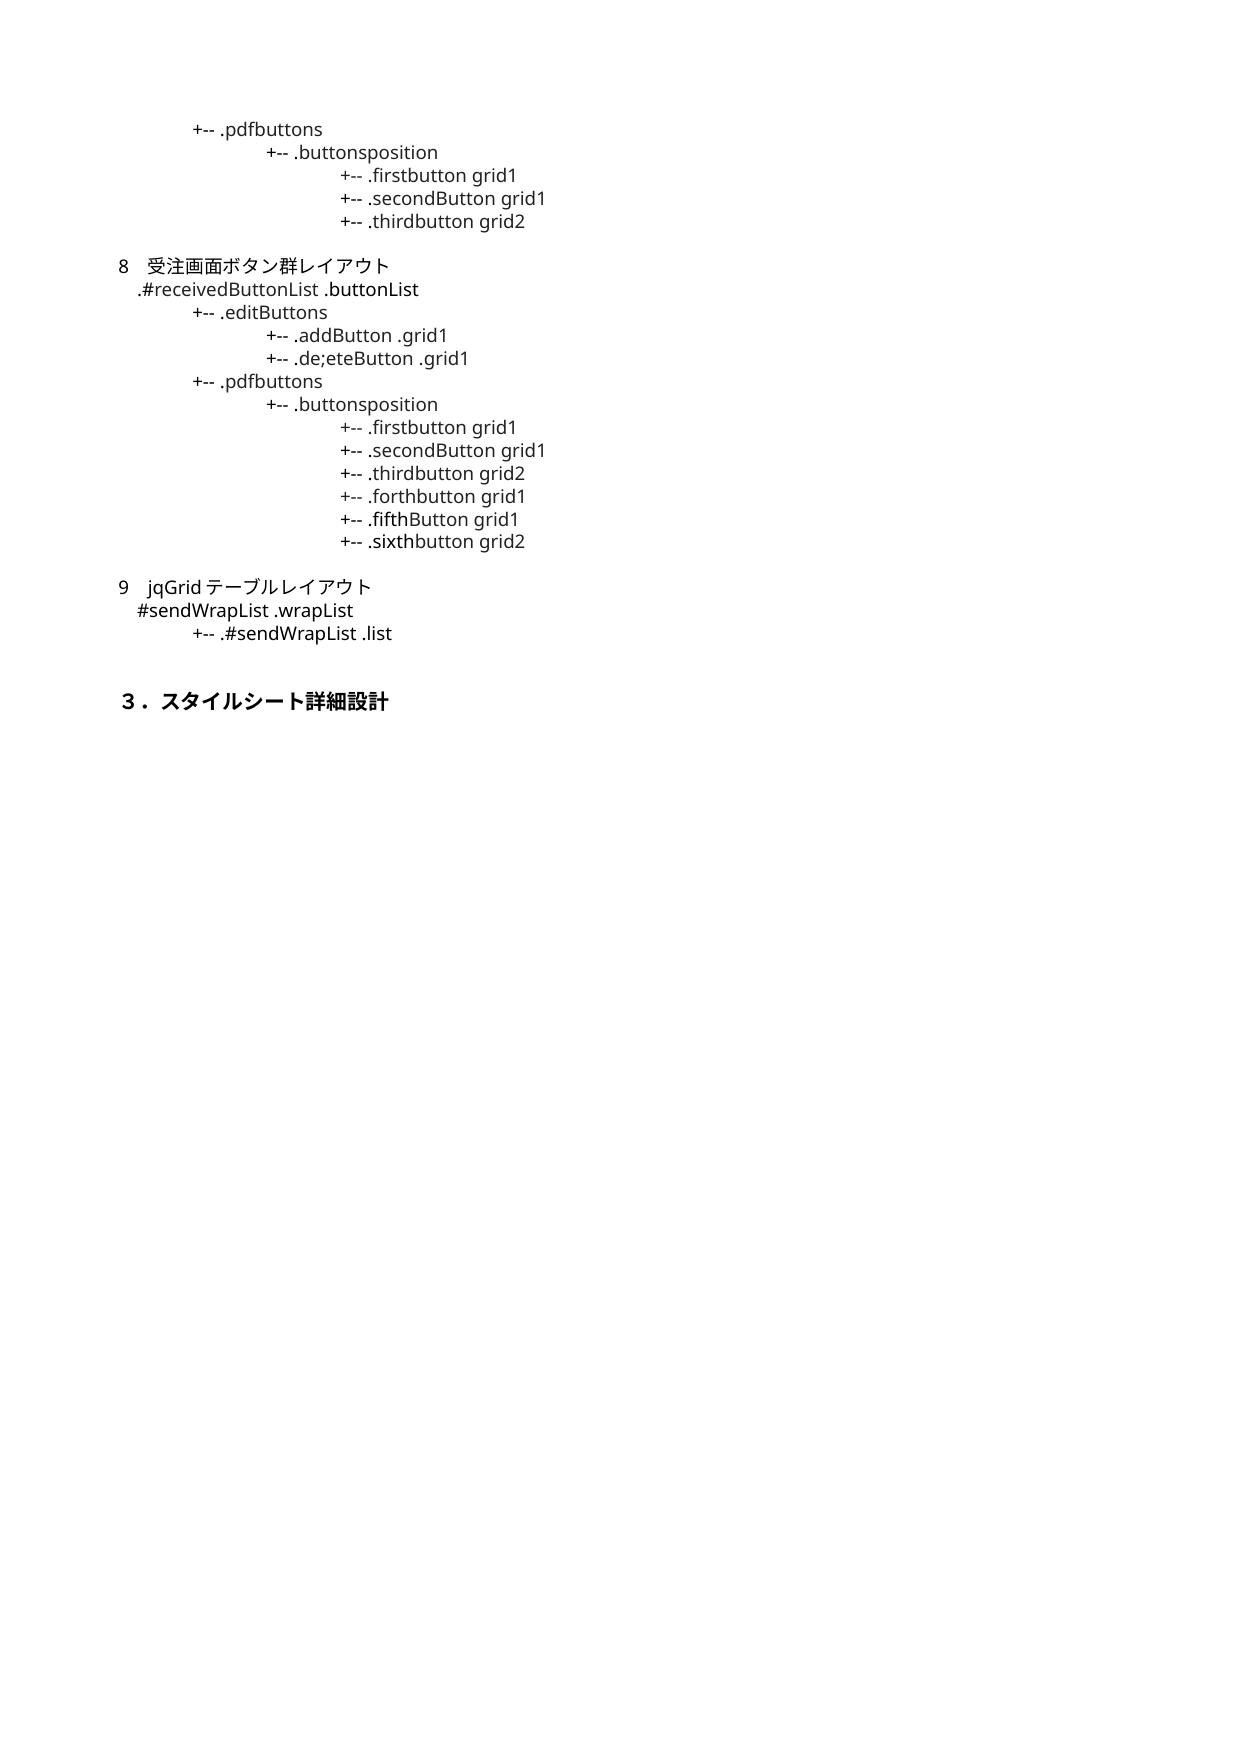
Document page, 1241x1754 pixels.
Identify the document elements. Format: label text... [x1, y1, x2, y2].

text +-- .#sendWrapList .list [118, 622, 1122, 645]
text #sendWrapList .wrapList [118, 599, 1122, 622]
text ３．スタイルシート詳細設計 [118, 691, 1122, 714]
text +-- .sixthbutton grid2 [118, 531, 1122, 553]
text +-- .pdfbuttons [118, 118, 1122, 141]
text .#receivedButtonList .buttonList [118, 278, 1122, 301]
text +-- .firstbutton grid1 [118, 416, 1122, 439]
text +-- .fifthButton grid1 [118, 508, 1122, 531]
text +-- .buttonsposition [118, 141, 1122, 164]
text +-- .firstbutton grid1 [118, 164, 1122, 187]
text +-- .thirdbutton grid2 [118, 462, 1122, 485]
text +-- .thirdbutton grid2 [118, 210, 1122, 233]
text +-- .de;eteButton .grid1 [118, 347, 1122, 370]
text +-- .pdfbuttons [118, 370, 1122, 393]
text +-- .editButtons [118, 301, 1122, 324]
text +-- .secondButton grid1 [118, 439, 1122, 462]
text 9 jqGridテーブルレイアウト [118, 576, 1122, 599]
text 8 受注画面ボタン群レイアウト [118, 256, 1122, 278]
text +-- .forthbutton grid1 [118, 485, 1122, 508]
text +-- .secondButton grid1 [118, 187, 1122, 210]
text +-- .addButton .grid1 [118, 324, 1122, 347]
text +-- .buttonsposition [118, 393, 1122, 416]
